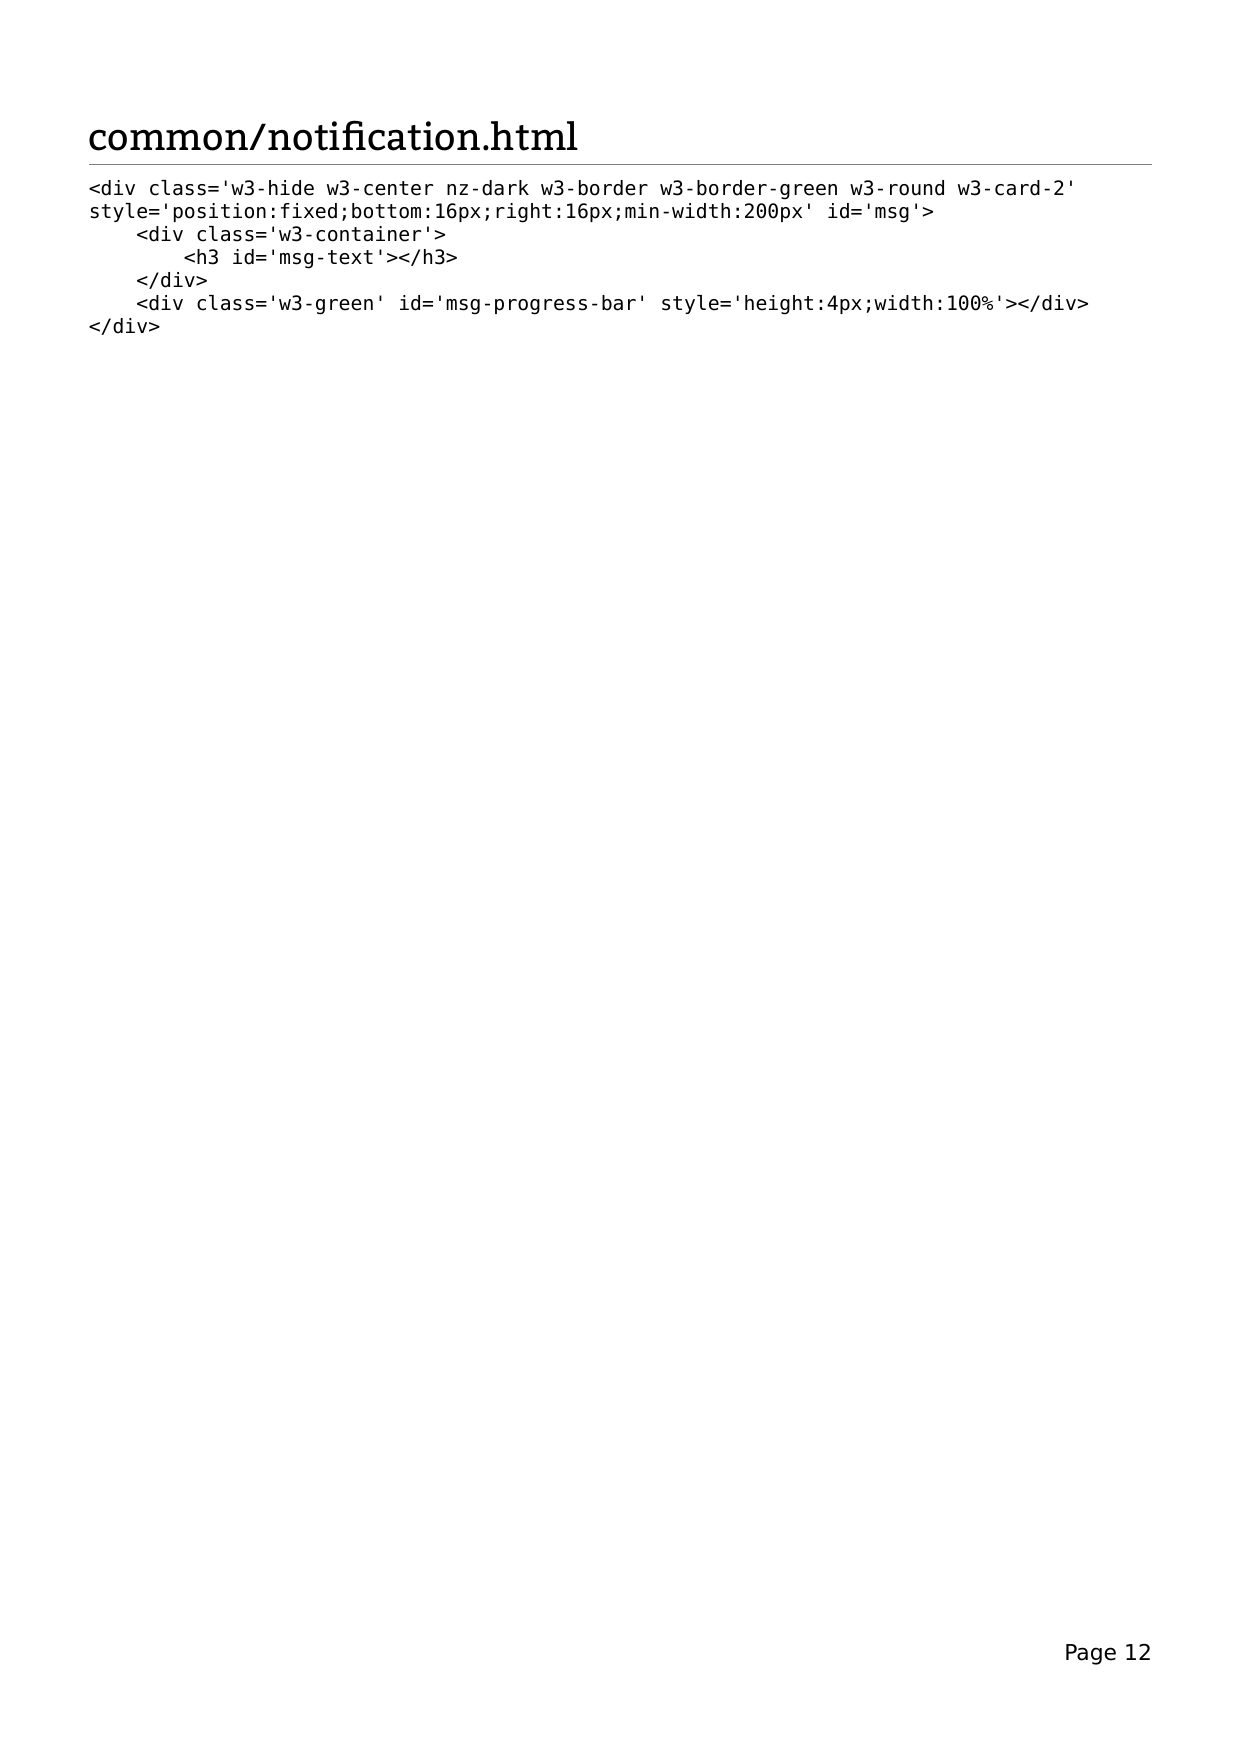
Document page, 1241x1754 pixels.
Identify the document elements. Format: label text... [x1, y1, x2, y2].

text <div class='w3-green' id='msg-progress-bar' style='height:4px;width:100%'></div> [88, 292, 1152, 315]
text <h3 id='msg-text'></h3> [88, 246, 1152, 269]
subtitle common/notification.html [88, 113, 1152, 165]
text </div> [88, 315, 1152, 338]
text <div class='w3-container'> [88, 223, 1152, 246]
text </div> [88, 269, 1152, 292]
text <div class='w3-hide w3-center nz-dark w3-border w3-border-green w3-round w3-card-2' style='position:fixed;bottom:16px;right:16px;min-width:200px' id='msg'> [88, 177, 1152, 223]
